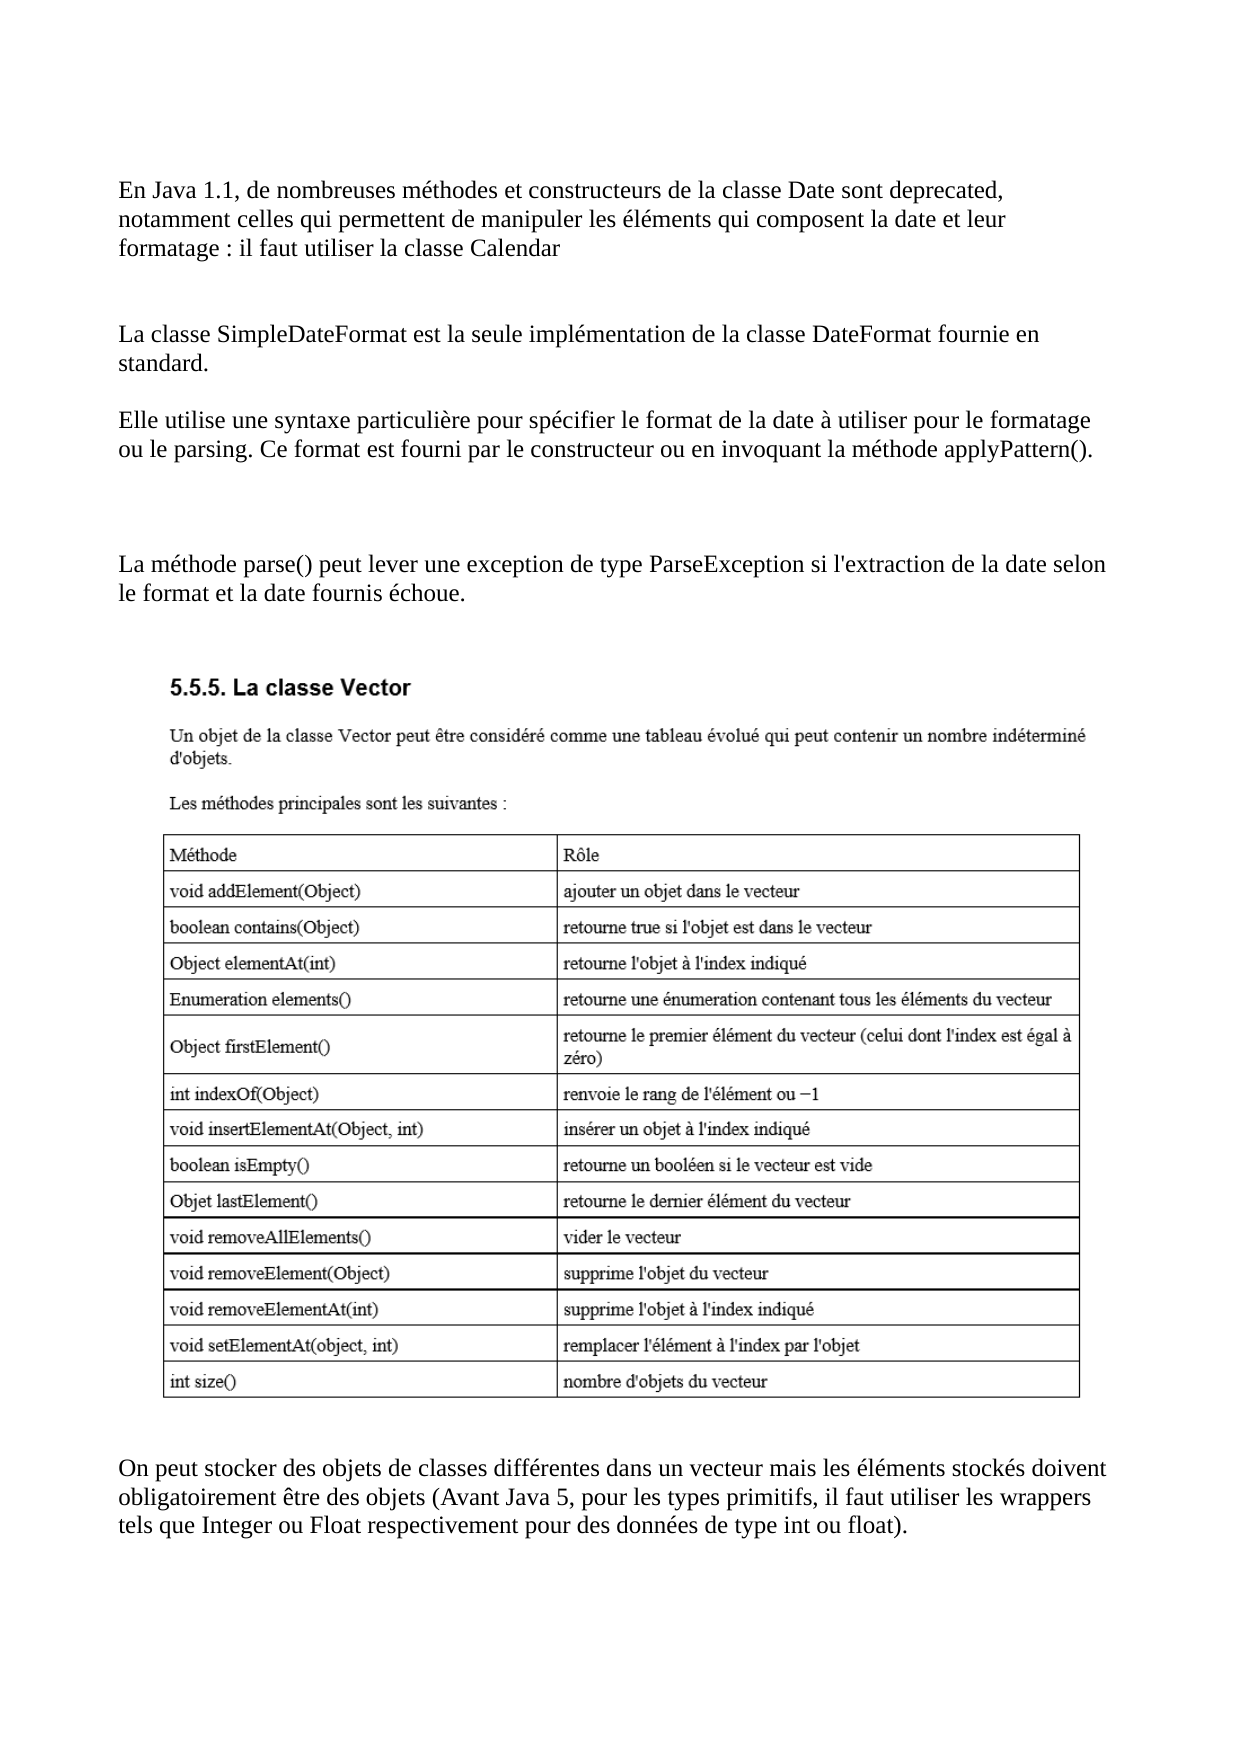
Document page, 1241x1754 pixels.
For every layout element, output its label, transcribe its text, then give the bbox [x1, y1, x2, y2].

text La méthode parse() peut lever une exception de type ParseException si l'extraction de la date selon le format et la date fournis échoue. [118, 549, 1122, 607]
text La classe SimpleDateFormat est la seule implémentation de la classe DateFormat fournie en standard. [118, 319, 1122, 377]
text On peut stocker des objets de classes différentes dans un vecteur mais les éléments stockés doivent obligatoirement être des objets (Avant Java 5, pour les types primitifs, il faut utiliser les wrappers tels que Integer ou Float respectivement pour des données de type int ou float). [118, 1453, 1122, 1539]
text En Java 1.1, de nombreuses méthodes et constructeurs de la classe Date sont deprecated, notamment celles qui permettent de manipuler les éléments qui composent la date et leur formatage : il faut utiliser la classe Calendar [118, 176, 1122, 262]
picture [118, 664, 1123, 1453]
text Elle utilise une syntaxe particulière pour spécifier le format de la date à utiliser pour le formatage ou le parsing. Ce format est fourni par le constructeur ou en invoquant la méthode applyPattern(). [118, 406, 1122, 463]
